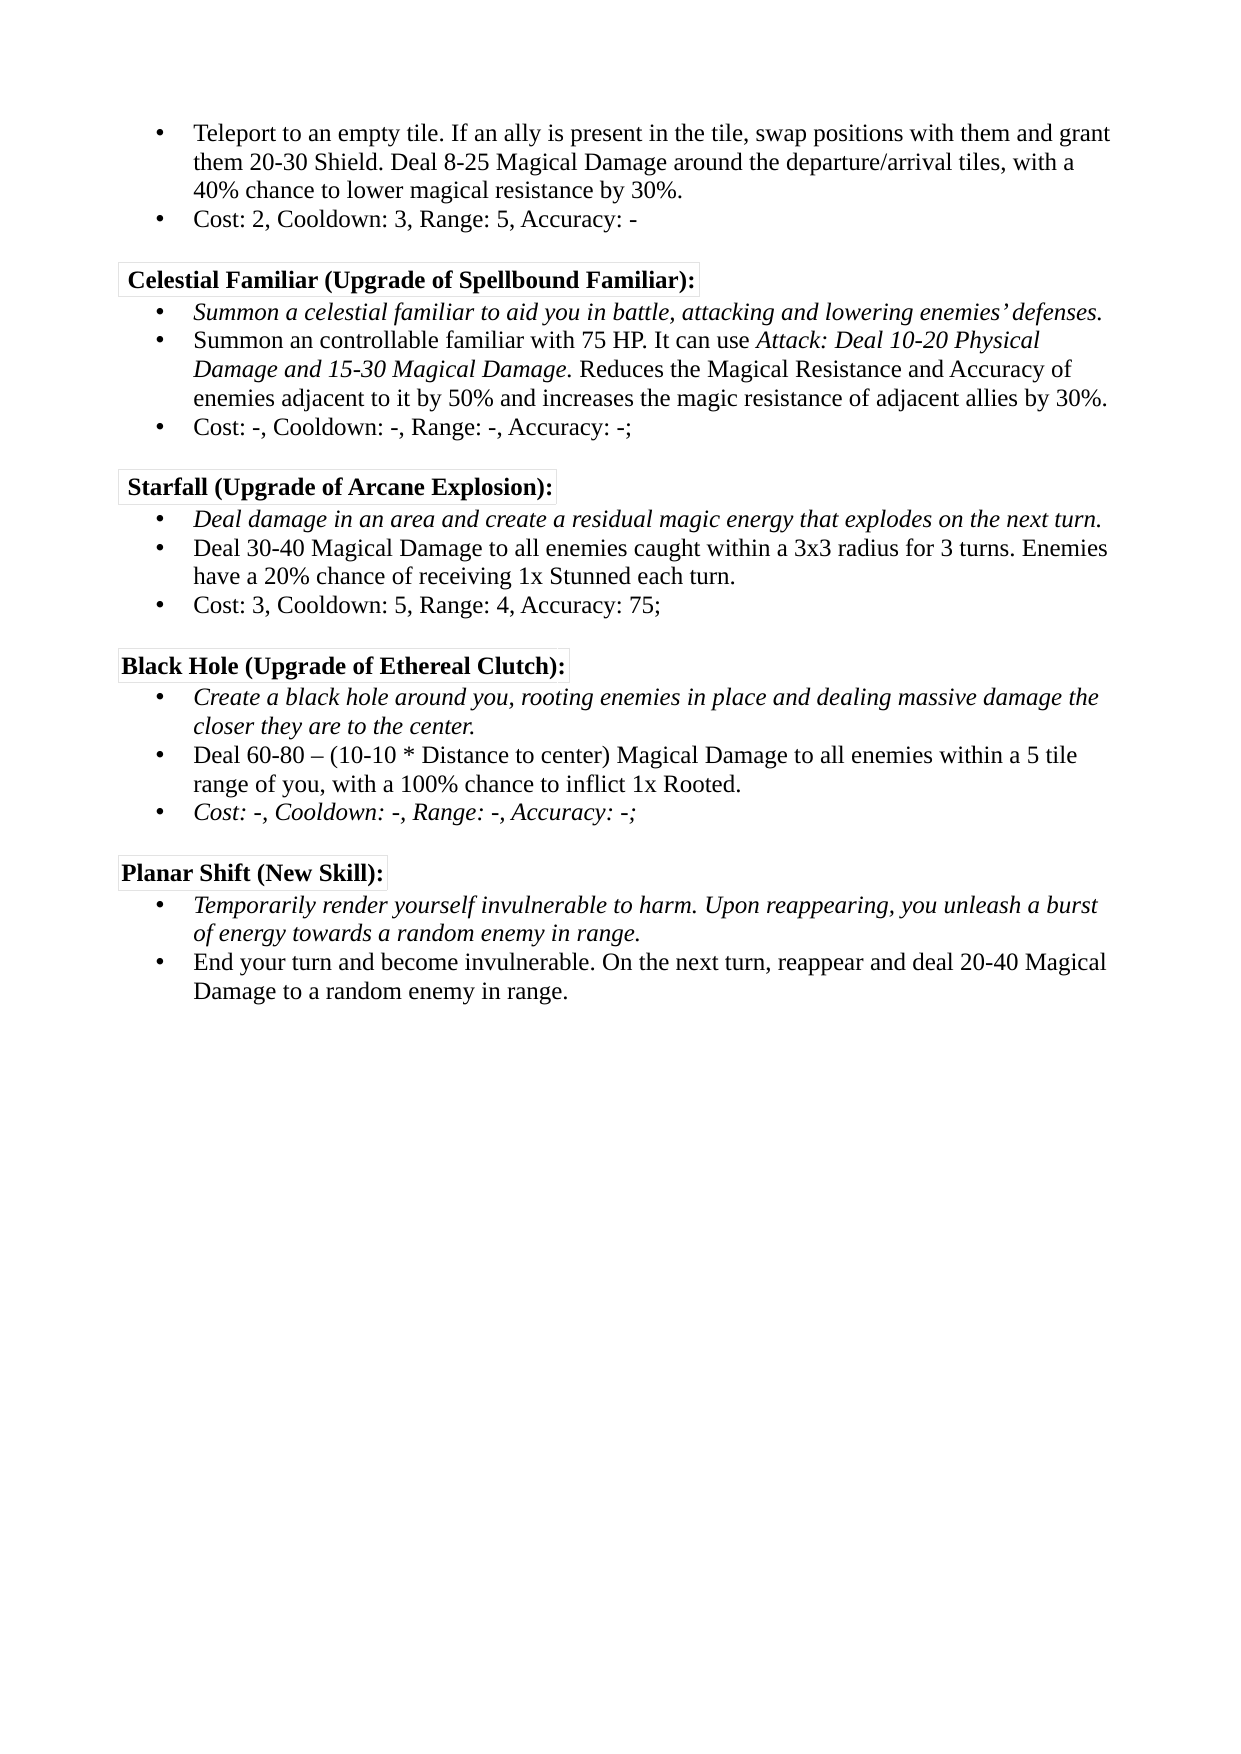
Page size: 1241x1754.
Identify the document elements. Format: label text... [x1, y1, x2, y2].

text Black Hole (Upgrade of Ethereal Clutch): [119, 649, 569, 682]
text [388, 855, 1122, 890]
text [700, 262, 1122, 297]
list Cost: 2, Cooldown: 3, Range: 5, Accuracy: - [156, 204, 1122, 233]
list Cost: -, Cooldown: -, Range: -, Accuracy: -; [156, 797, 1122, 826]
list Cost: 3, Cooldown: 5, Range: 4, Accuracy: 75; [156, 590, 1122, 619]
list Cost: -, Cooldown: -, Range: -, Accuracy: -; [156, 412, 1122, 440]
text [570, 648, 1122, 682]
text Planar Shift (New Skill): [119, 856, 387, 890]
text Starfall (Upgrade of Arcane Explosion): [119, 470, 556, 504]
list Create a black hole around you, rooting enemies in place and dealing massive damage the closer they are to the center. [156, 682, 1122, 740]
text [557, 469, 1122, 504]
list Deal damage in an area and create a residual magic energy that explodes on the next turn. [156, 504, 1122, 533]
list Deal 60-80 – (10-10 * Distance to center) Magical Damage to all enemies within a 5 tile range of you, with a 100% chance to inflict 1x Rooted. [156, 740, 1122, 797]
list Deal 30-40 Magical Damage to all enemies caught within a 3x3 radius for 3 turns. Enemies have a 20% chance of receiving 1x Stunned each turn. [156, 533, 1122, 590]
list Temporarily render yourself invulnerable to harm. Upon reappearing, you unleash a burst of energy towards a random enemy in range. [156, 890, 1122, 947]
list Summon an controllable familiar with 75 HP. It can use Attack: Deal 10-20 Physical Damage and 15-30 Magical Damage. Reduces the Magical Resistance and Accuracy of enemies adjacent to it by 50% and increases the magic resistance of adjacent allies by 30%. [156, 325, 1122, 412]
list End your turn and become invulnerable. On the next turn, reappear and deal 20-40 Magical Damage to a random enemy in range. [156, 947, 1122, 1005]
list Summon a celestial familiar to aid you in battle, attacking and lowering enemies’ defenses. [156, 297, 1122, 325]
text Celestial Familiar (Upgrade of Spellbound Familiar): [119, 263, 699, 296]
list Teleport to an empty tile. If an ally is present in the tile, swap positions with them and grant them 20-30 Shield. Deal 8-25 Magical Damage around the departure/arrival tiles, with a 40% chance to lower magical resistance by 30%. [156, 118, 1122, 204]
